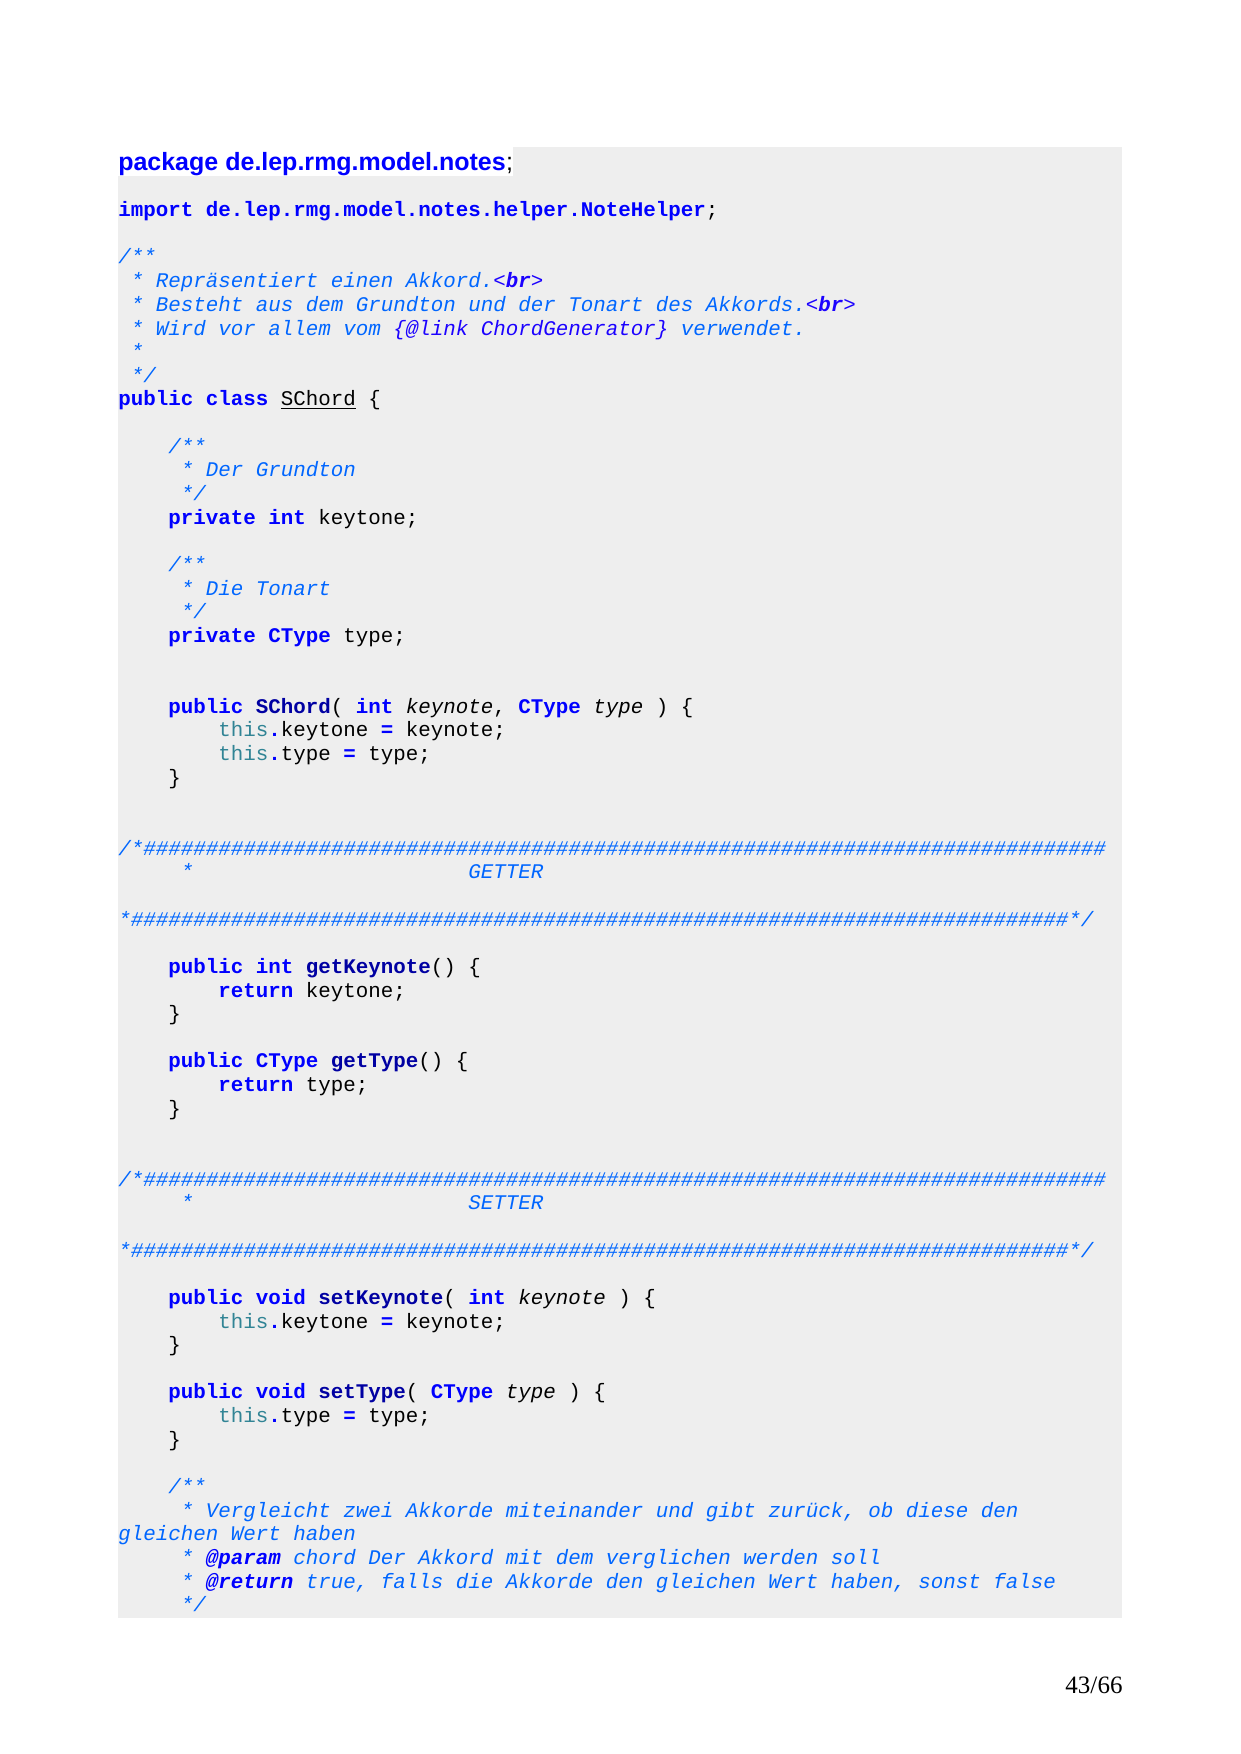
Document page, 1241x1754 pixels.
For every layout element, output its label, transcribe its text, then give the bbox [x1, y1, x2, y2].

text *###########################################################################*/ [118, 1216, 1122, 1263]
text * Repräsentiert einen Akkord.<br> [118, 270, 1122, 294]
text public void setType( CType type ) { [118, 1382, 1122, 1405]
text this.type = type; [118, 1405, 1122, 1429]
text private int keytone; [118, 507, 1122, 530]
text import de.lep.rmg.model.notes.helper.NoteHelper; [118, 199, 1122, 223]
text * Die Tonart [118, 578, 1122, 601]
text * Vergleicht zwei Akkorde miteinander und gibt zurück, ob diese den gleichen Wert haben [118, 1500, 1122, 1547]
text */ [118, 1594, 1122, 1618]
text } [118, 767, 1122, 790]
text /** [118, 554, 1122, 578]
text this.type = type; [118, 743, 1122, 767]
text * SETTER [118, 1192, 1122, 1216]
text /** [118, 1476, 1122, 1500]
text this.keytone = keynote; [118, 719, 1122, 743]
text } [118, 1098, 1122, 1121]
text public int getKeynote() { [118, 956, 1122, 979]
text return keytone; [118, 979, 1122, 1003]
text package de.lep.rmg.model.notes; [118, 147, 1122, 176]
text *###########################################################################*/ [118, 885, 1122, 932]
text public SChord( int keynote, CType type ) { [118, 696, 1122, 719]
text * Der Grundton [118, 459, 1122, 483]
text * Besteht aus dem Grundton und der Tonart des Akkords.<br> [118, 294, 1122, 317]
text this.keytone = keynote; [118, 1311, 1122, 1334]
text private CType type; [118, 625, 1122, 648]
text */ [118, 601, 1122, 625]
text /** [118, 436, 1122, 459]
text public CType getType() { [118, 1051, 1122, 1074]
text return type; [118, 1074, 1122, 1098]
text public void setKeynote( int keynote ) { [118, 1287, 1122, 1311]
text */ [118, 483, 1122, 507]
text * @param chord Der Akkord mit dem verglichen werden soll [118, 1547, 1122, 1571]
text } [118, 1334, 1122, 1358]
text * @return true, falls die Akkorde den gleichen Wert haben, sonst false [118, 1571, 1122, 1594]
text public class SChord { [118, 388, 1122, 412]
text } [118, 1003, 1122, 1027]
text /*############################################################################# [118, 814, 1122, 861]
text */ [118, 365, 1122, 388]
text } [118, 1429, 1122, 1452]
text * GETTER [118, 861, 1122, 885]
text * [118, 341, 1122, 365]
text /*############################################################################# [118, 1145, 1122, 1192]
text /** [118, 247, 1122, 270]
text * Wird vor allem vom {@link ChordGenerator} verwendet. [118, 317, 1122, 341]
